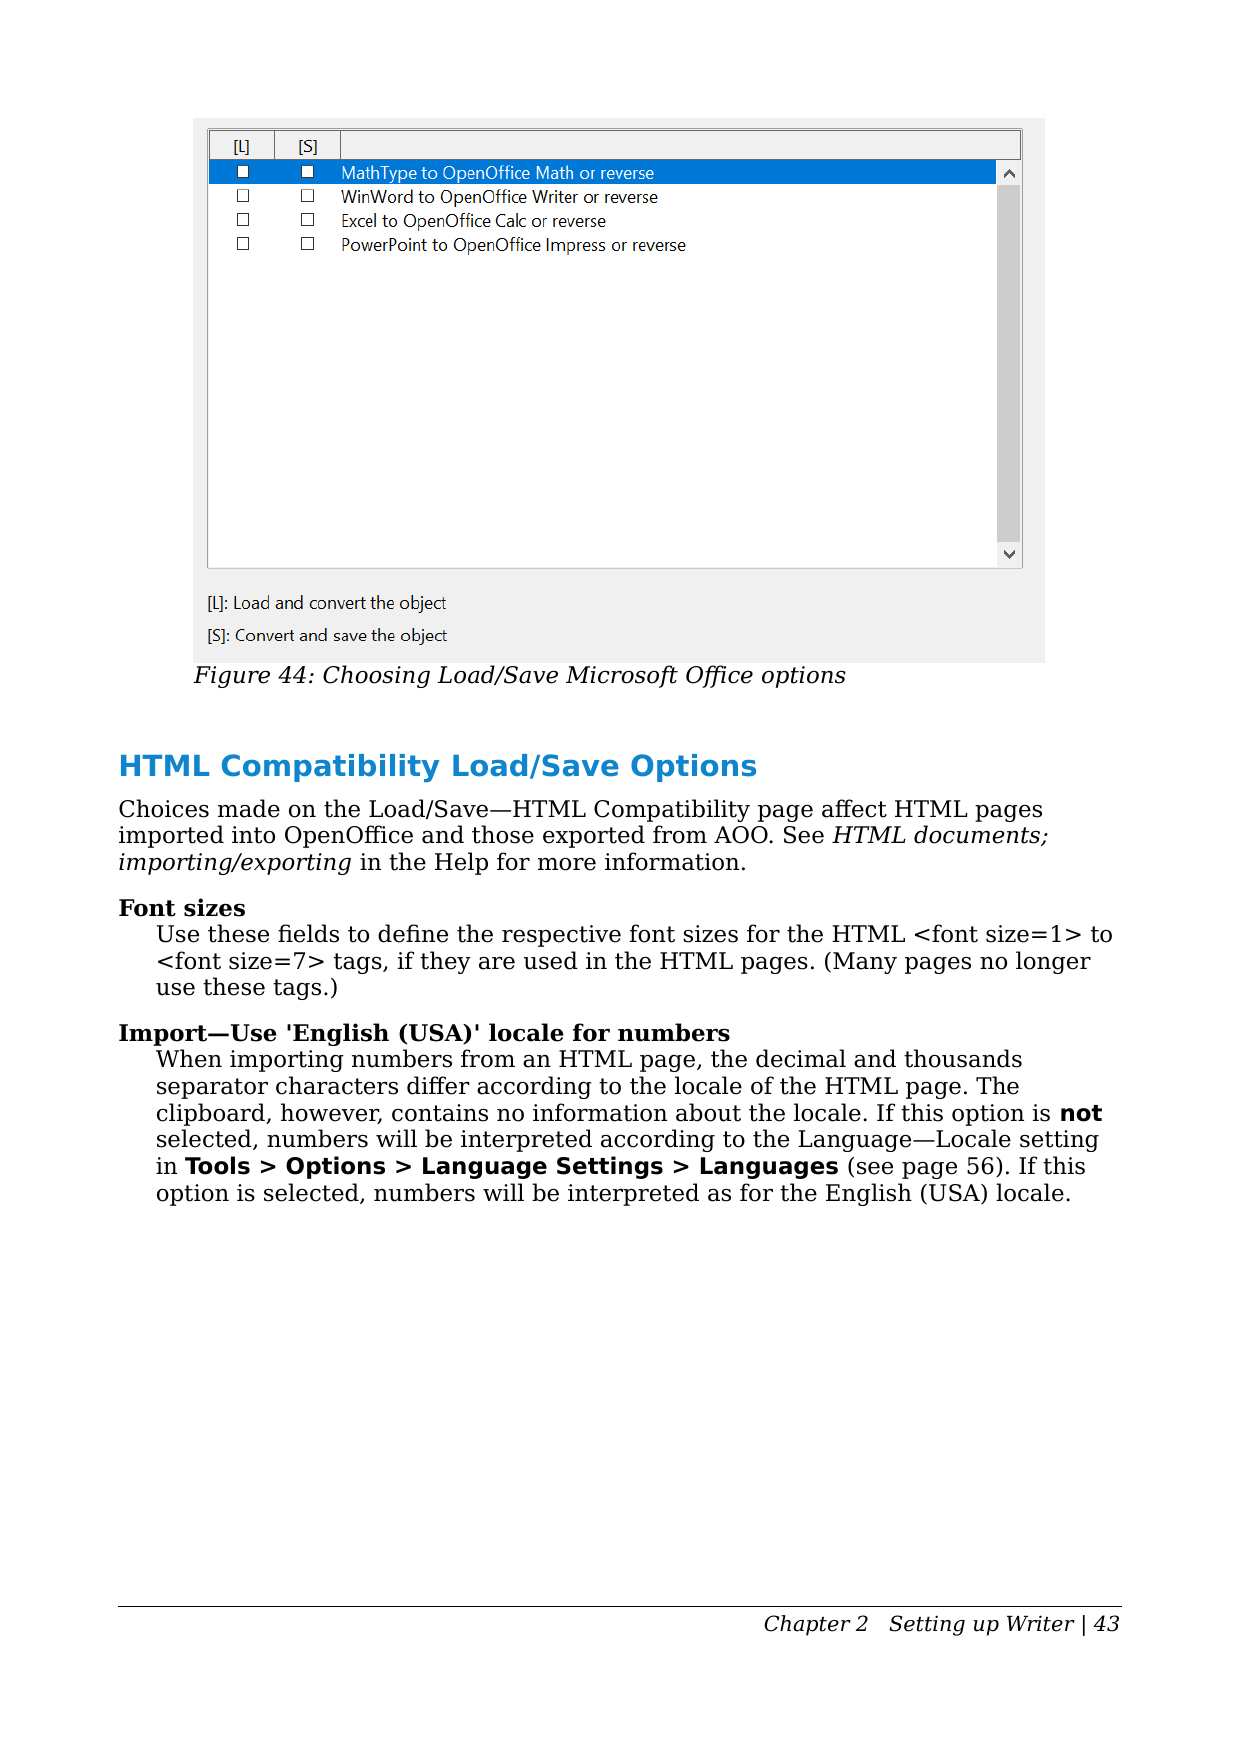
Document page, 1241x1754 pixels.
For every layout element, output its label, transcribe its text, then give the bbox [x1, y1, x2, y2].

text Import—Use 'English (USA)' locale for numbers [118, 1020, 1122, 1047]
subtitle HTML Compatibility Load/Save Options [118, 749, 1122, 783]
text When importing numbers from an HTML page, the decimal and thousands separator characters differ according to the locale of the HTML page. The clipboard, however, contains no information about the locale. If this option is not selected, numbers will be interpreted according to the Language—Locale setting in Tools > Options > Language Settings > Languages (see page 56). If this option is selected, numbers will be interpreted as for the English (USA) locale. [156, 1047, 1122, 1207]
text Choices made on the Load/Save—HTML Compatibility page affect HTML pages imported into OpenOffice and those exported from AOO. See HTML documents; importing/exporting in the Help for more information. [118, 796, 1122, 876]
text Font sizes [118, 894, 1122, 921]
text Figure 44: Choosing Load/Save Microsoft Office options [194, 118, 1046, 689]
picture [193, 118, 1045, 663]
text Use these fields to define the respective font sizes for the HTML <font size=1> to <font size=7> tags, if they are used in the HTML pages. (Many pages no longer use these tags.) [156, 921, 1122, 1001]
